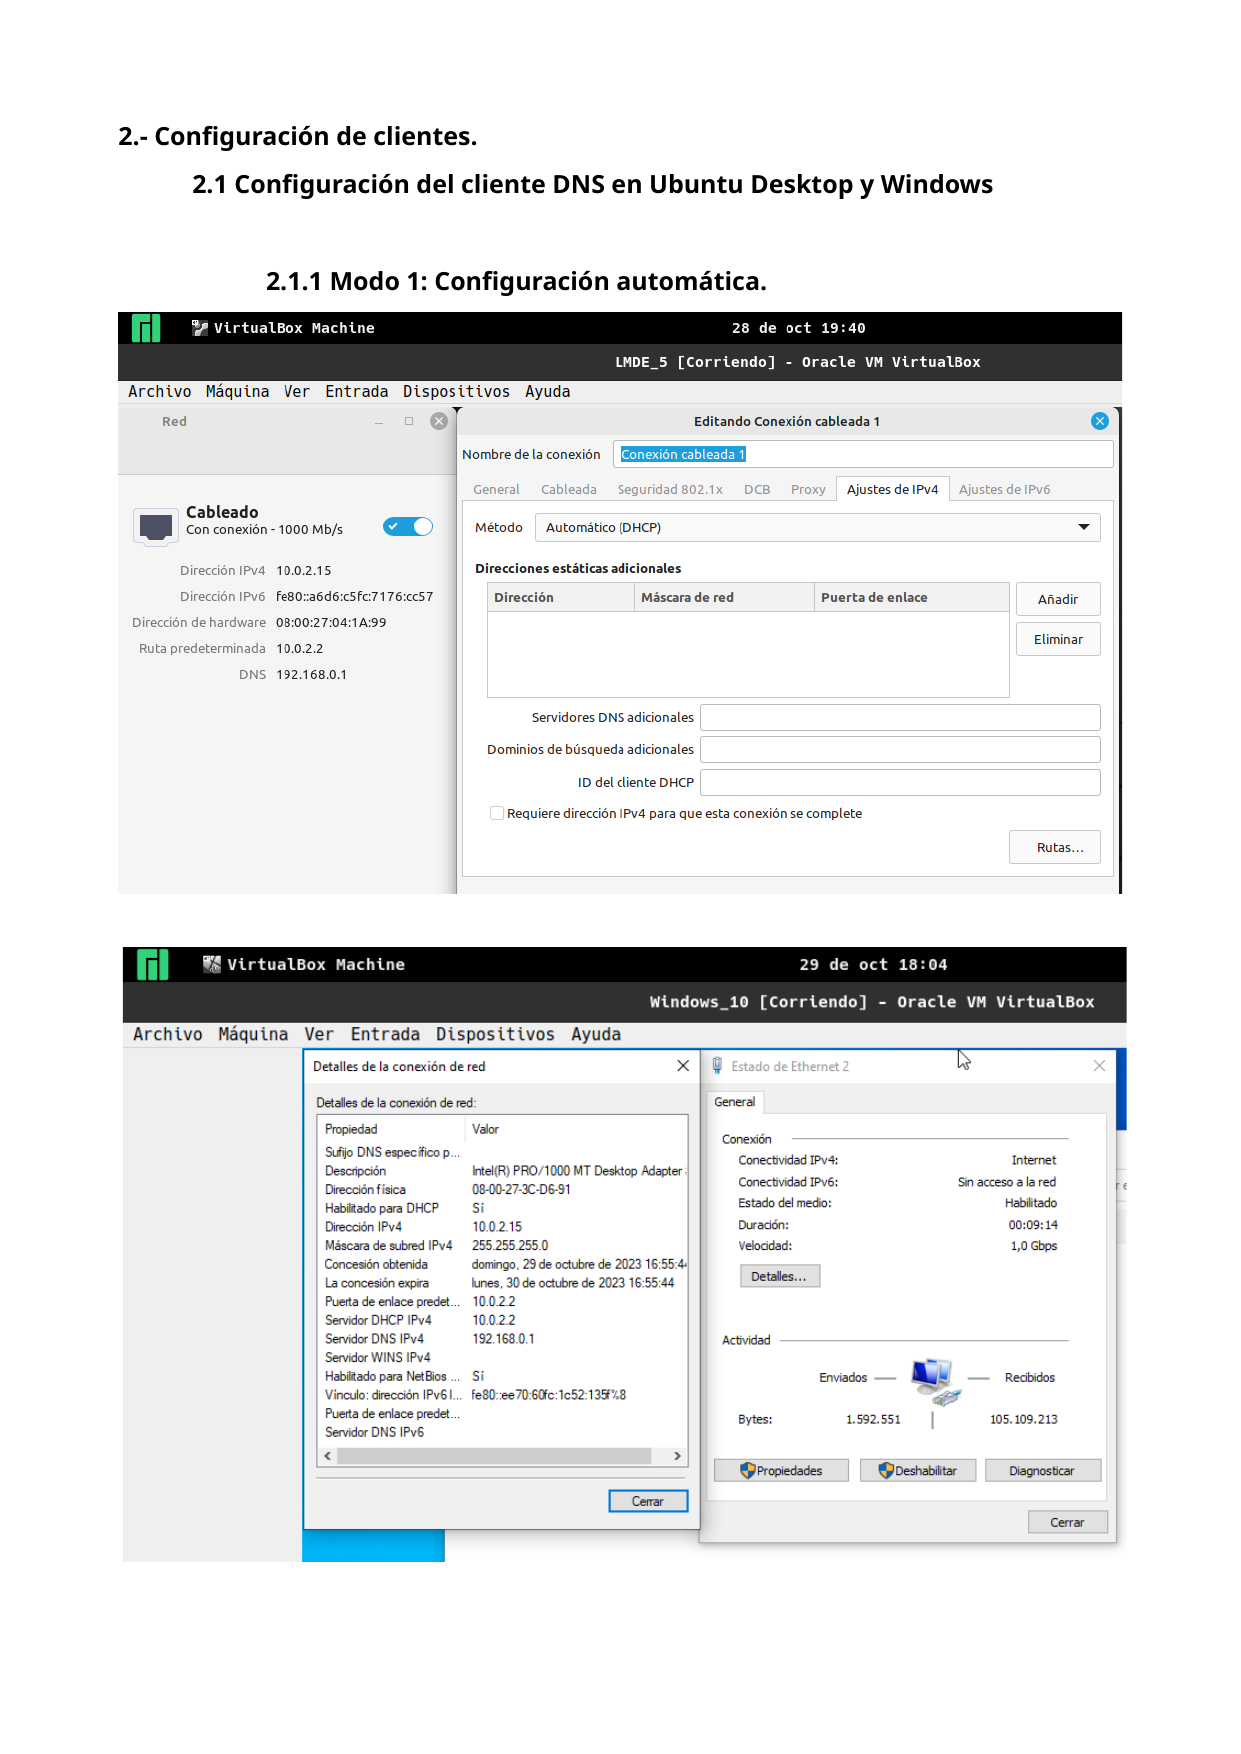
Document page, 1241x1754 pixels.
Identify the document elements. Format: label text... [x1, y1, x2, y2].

picture [122, 947, 1127, 1562]
text 2.- Configuración de clientes. [118, 118, 1122, 152]
text 2.1 Configuración del cliente DNS en Ubuntu Desktop y Windows [118, 167, 1122, 201]
text 2.1.1 Modo 1: Configuración automática. [118, 264, 1122, 298]
picture [118, 312, 1123, 894]
